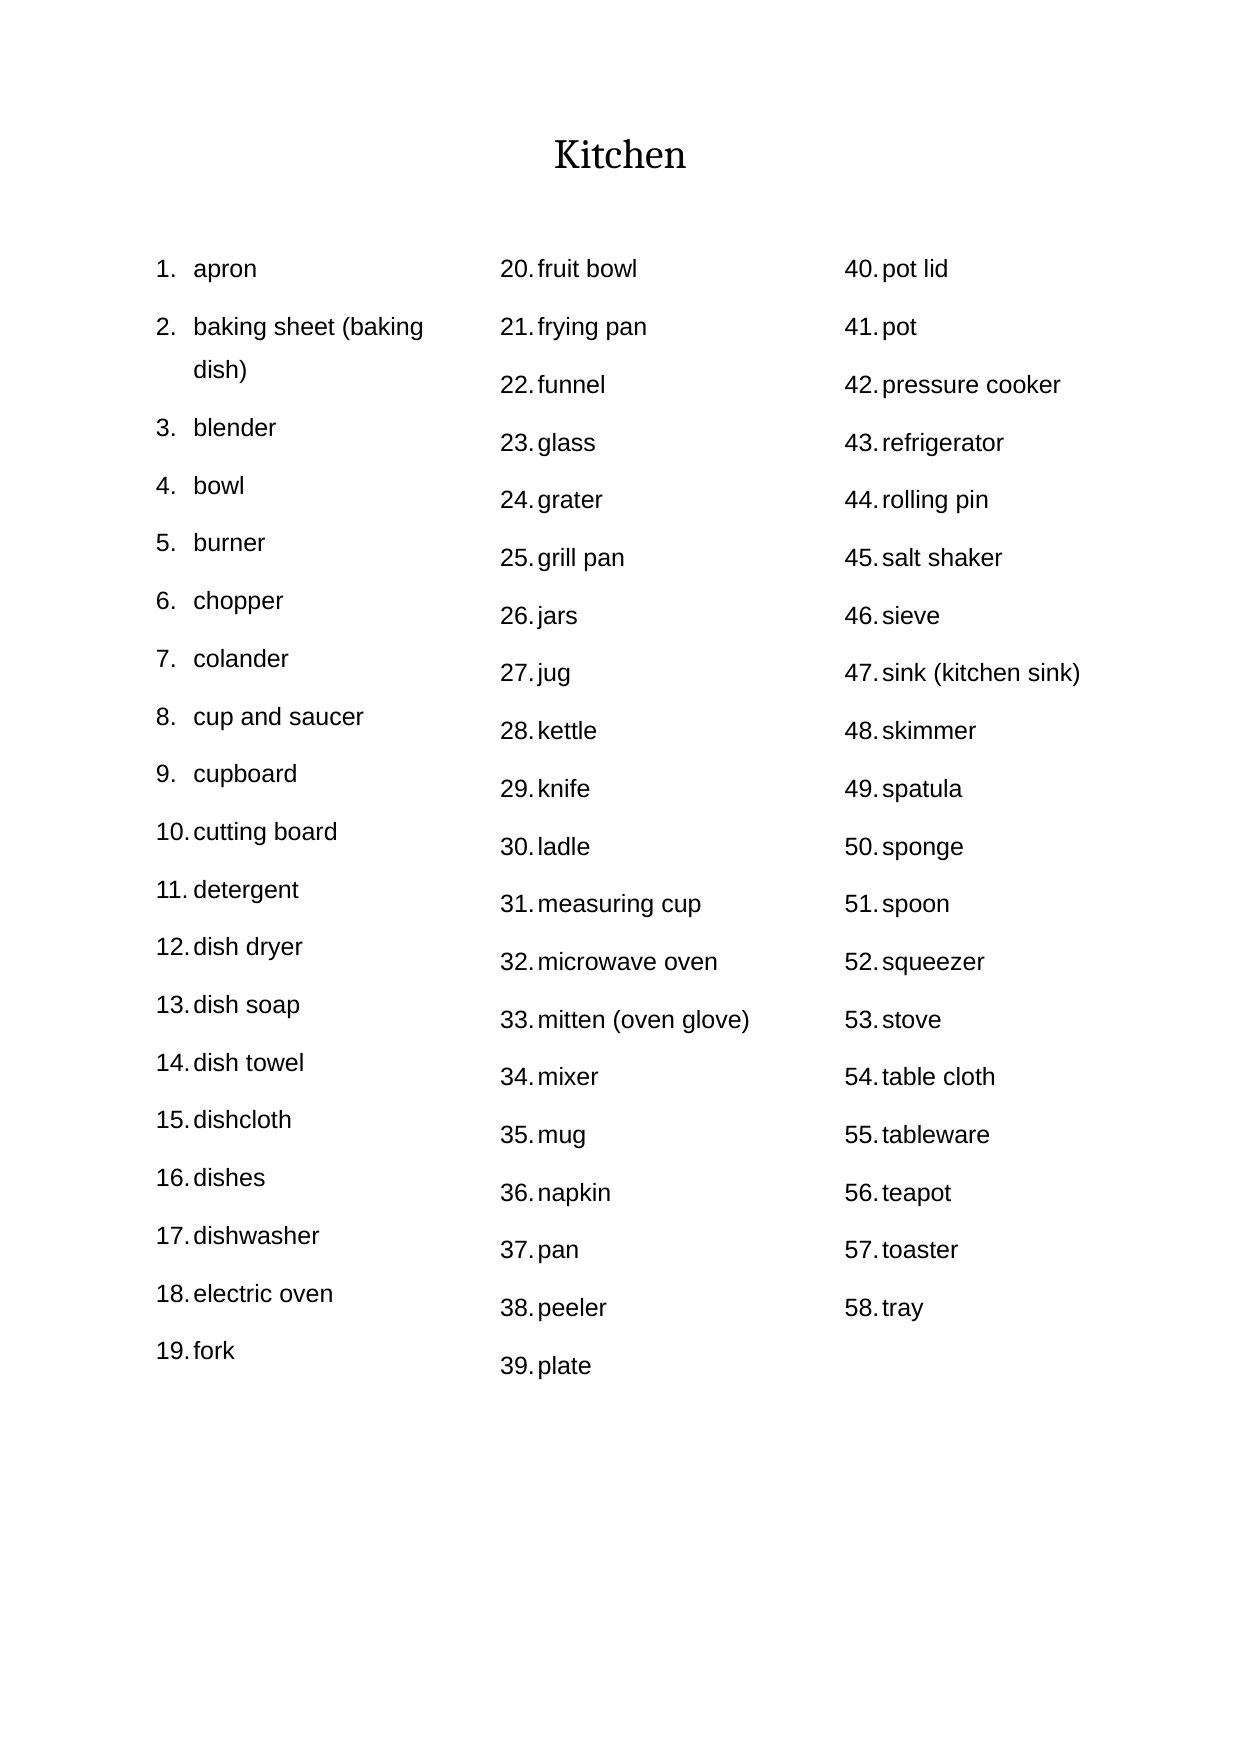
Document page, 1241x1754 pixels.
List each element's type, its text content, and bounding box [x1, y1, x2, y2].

list mixer [500, 1062, 777, 1091]
list sink (kitchen sink) [844, 658, 1122, 687]
list toaster [844, 1236, 1122, 1264]
list fork [156, 1336, 433, 1365]
list jug [500, 658, 777, 687]
list baking sheet (baking dish) [156, 312, 433, 384]
list kettle [500, 716, 777, 745]
list apron [156, 254, 433, 283]
list glass [500, 428, 777, 456]
list sieve [844, 601, 1122, 629]
list pot [844, 312, 1122, 341]
list grater [500, 485, 777, 514]
list jars [500, 601, 777, 629]
subtitle Kitchen [118, 131, 1122, 178]
list detergent [156, 875, 433, 903]
list electric oven [156, 1279, 433, 1307]
list spatula [844, 774, 1122, 803]
list refrigerator [844, 428, 1122, 456]
list ladle [500, 832, 777, 860]
list teapot [844, 1178, 1122, 1207]
list dish dryer [156, 932, 433, 961]
list table cloth [844, 1062, 1122, 1091]
list dishes [156, 1163, 433, 1192]
list cupboard [156, 759, 433, 788]
list skimmer [844, 716, 1122, 745]
list fruit bowl [500, 254, 777, 283]
list mitten (oven glove) [500, 1005, 777, 1033]
list dishcloth [156, 1106, 433, 1134]
list blender [156, 413, 433, 442]
list funnel [500, 370, 777, 399]
list tableware [844, 1120, 1122, 1149]
list plate [500, 1351, 777, 1380]
list spoon [844, 889, 1122, 918]
list pressure cooker [844, 370, 1122, 399]
list knife [500, 774, 777, 803]
list dish soap [156, 990, 433, 1019]
list sponge [844, 832, 1122, 860]
list bowl [156, 471, 433, 499]
list stove [844, 1005, 1122, 1033]
list pot lid [844, 254, 1122, 283]
list dish towel [156, 1048, 433, 1077]
list napkin [500, 1178, 777, 1207]
list salt shaker [844, 543, 1122, 572]
list tray [844, 1293, 1122, 1322]
list cutting board [156, 817, 433, 846]
list burner [156, 528, 433, 557]
list pan [500, 1236, 777, 1264]
list rolling pin [844, 485, 1122, 514]
list frying pan [500, 312, 777, 341]
list colander [156, 644, 433, 673]
list cup and saucer [156, 702, 433, 730]
list microwave oven [500, 947, 777, 976]
list grill pan [500, 543, 777, 572]
list mug [500, 1120, 777, 1149]
list chopper [156, 586, 433, 615]
list dishwasher [156, 1221, 433, 1250]
list measuring cup [500, 889, 777, 918]
list squeezer [844, 947, 1122, 976]
list peeler [500, 1293, 777, 1322]
